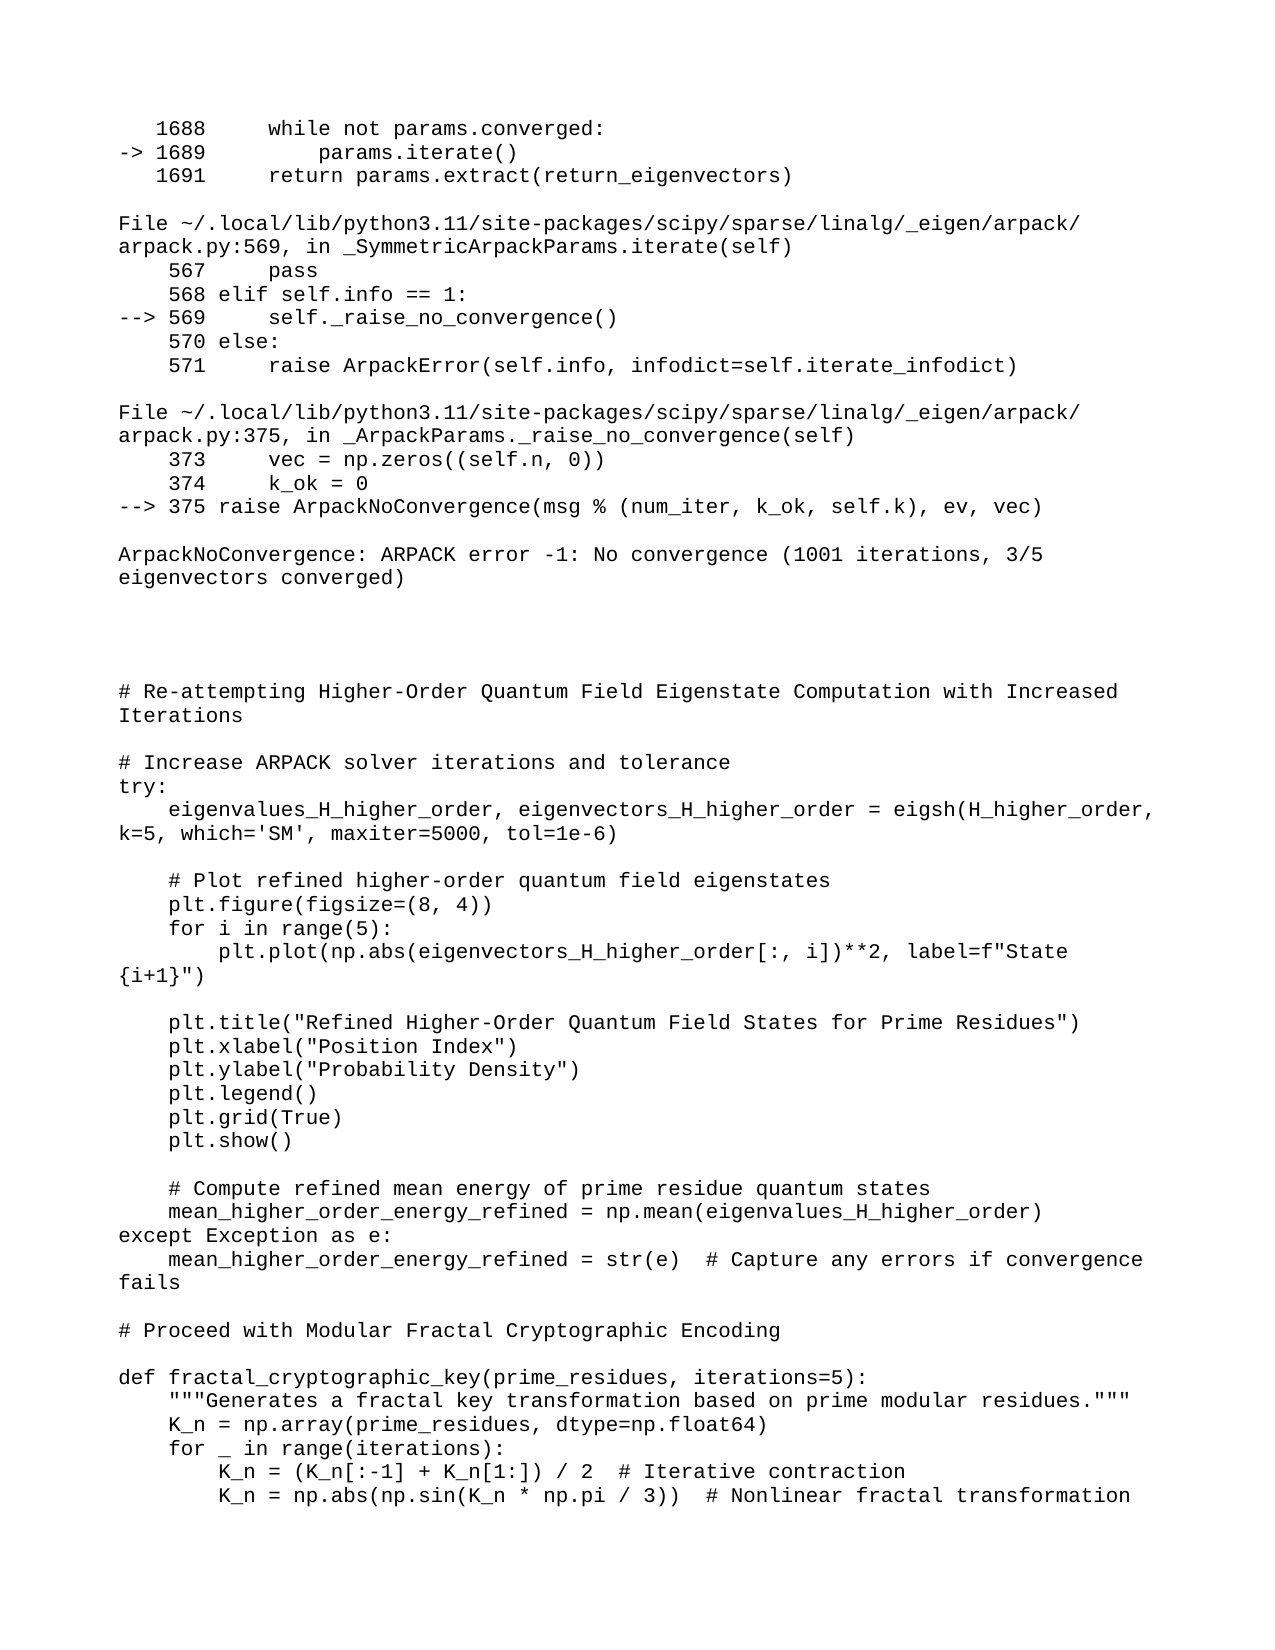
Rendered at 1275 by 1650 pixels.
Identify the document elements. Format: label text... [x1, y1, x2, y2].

text plt.ylabel("Probability Density") [118, 1059, 1157, 1083]
text mean_higher_order_energy_refined = str(e) # Capture any errors if convergence fails [118, 1249, 1157, 1296]
text 568 elif self.info == 1: [118, 284, 1157, 307]
text """Generates a fractal key transformation based on prime modular residues.""" [118, 1391, 1157, 1414]
text def fractal_cryptographic_key(prime_residues, iterations=5): [118, 1367, 1157, 1391]
text for _ in range(iterations): [118, 1438, 1157, 1461]
text plt.xlabel("Position Index") [118, 1036, 1157, 1059]
text plt.plot(np.abs(eigenvectors_H_higher_order[:, i])**2, label=f"State {i+1}") [118, 941, 1157, 988]
text # Proceed with Modular Fractal Cryptographic Encoding [118, 1319, 1157, 1343]
text K_n = np.abs(np.sin(K_n * np.pi / 3)) # Nonlinear fractal transformation [118, 1485, 1157, 1509]
text 567 pass [118, 260, 1157, 284]
text # Compute refined mean energy of prime residue quantum states [118, 1178, 1157, 1201]
text plt.grid(True) [118, 1107, 1157, 1130]
text # Increase ARPACK solver iterations and tolerance [118, 752, 1157, 776]
text K_n = np.array(prime_residues, dtype=np.float64) [118, 1414, 1157, 1438]
text 571 raise ArpackError(self.info, infodict=self.iterate_infodict) [118, 354, 1157, 378]
text --> 569 self._raise_no_convergence() [118, 307, 1157, 331]
text 570 else: [118, 331, 1157, 354]
text eigenvalues_H_higher_order, eigenvectors_H_higher_order = eigsh(H_higher_order, k=5, which='SM', maxiter=5000, tol=1e-6) [118, 799, 1157, 847]
text File ~/.local/lib/python3.11/site-packages/scipy/sparse/linalg/_eigen/arpack/arpack.py:569, in _SymmetricArpackParams.iterate(self) [118, 213, 1157, 260]
text --> 375 raise ArpackNoConvergence(msg % (num_iter, k_ok, self.k), ev, vec) [118, 496, 1157, 520]
text # Re-attempting Higher-Order Quantum Field Eigenstate Computation with Increased Iterations [118, 681, 1157, 728]
text plt.figure(figsize=(8, 4)) [118, 894, 1157, 918]
text for i in range(5): [118, 918, 1157, 941]
text File ~/.local/lib/python3.11/site-packages/scipy/sparse/linalg/_eigen/arpack/arpack.py:375, in _ArpackParams._raise_no_convergence(self) [118, 402, 1157, 449]
text 374 k_ok = 0 [118, 473, 1157, 496]
text plt.title("Refined Higher-Order Quantum Field States for Prime Residues") [118, 1012, 1157, 1036]
text except Exception as e: [118, 1225, 1157, 1249]
text 373 vec = np.zeros((self.n, 0)) [118, 449, 1157, 473]
text 1688 while not params.converged: [118, 118, 1157, 142]
text -> 1689 params.iterate() [118, 142, 1157, 165]
text mean_higher_order_energy_refined = np.mean(eigenvalues_H_higher_order) [118, 1201, 1157, 1225]
text plt.legend() [118, 1083, 1157, 1107]
text try: [118, 776, 1157, 799]
text # Plot refined higher-order quantum field eigenstates [118, 870, 1157, 894]
text K_n = (K_n[:-1] + K_n[1:]) / 2 # Iterative contraction [118, 1461, 1157, 1485]
text ArpackNoConvergence: ARPACK error -1: No convergence (1001 iterations, 3/5 eigenvectors converged) [118, 544, 1157, 591]
text plt.show() [118, 1130, 1157, 1154]
text 1691 return params.extract(return_eigenvectors) [118, 165, 1157, 189]
